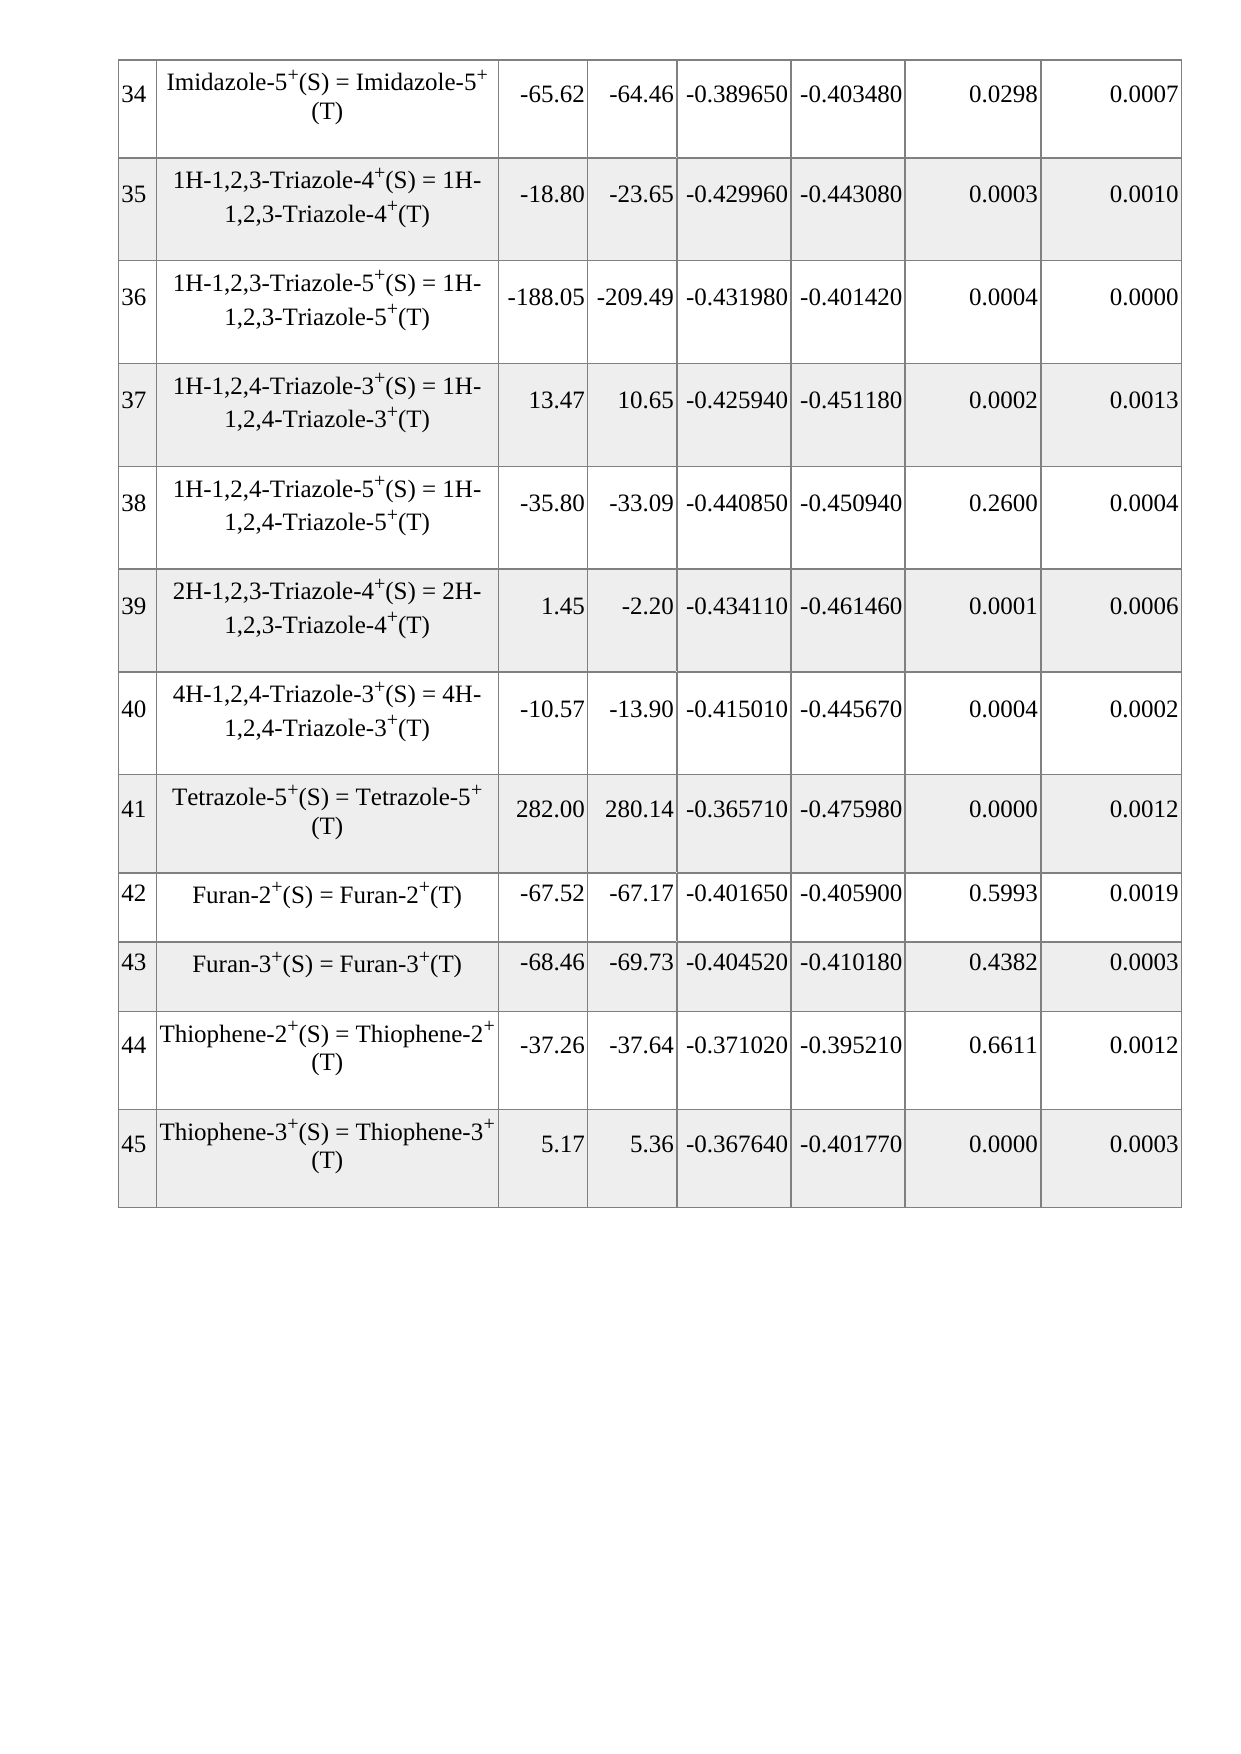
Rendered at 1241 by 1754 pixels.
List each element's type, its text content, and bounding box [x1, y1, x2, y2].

table_cell -67.52 [499, 874, 587, 941]
table_cell -209.49 [588, 261, 676, 363]
table_cell 43 [119, 943, 156, 1011]
table_cell 0.0002 [1042, 673, 1181, 774]
table_cell 0.2600 [906, 467, 1040, 568]
table_cell 39 [119, 570, 156, 671]
table_cell 0.0012 [1042, 1012, 1181, 1108]
table_cell -0.410180 [792, 943, 904, 1011]
table_cell Furan-2+(S) = Furan-2+(T) [157, 874, 498, 941]
table_cell 1H-1,2,4-Triazole-3+(S) = 1H-1,2,4-Triazole-3+(T) [157, 364, 498, 466]
table_cell 0.0007 [1042, 61, 1181, 157]
table_cell 0.0004 [1042, 467, 1181, 568]
table_cell -0.451180 [792, 364, 904, 466]
table_cell -13.90 [588, 673, 676, 774]
table_cell -68.46 [499, 943, 587, 1011]
table_cell -0.367640 [678, 1110, 790, 1207]
table_cell 45 [119, 1110, 156, 1207]
table_cell 44 [119, 1012, 156, 1108]
table_cell 0.0000 [906, 775, 1040, 872]
table_cell -0.365710 [678, 775, 790, 872]
table_cell 1H-1,2,3-Triazole-4+(S) = 1H-1,2,3-Triazole-4+(T) [157, 159, 498, 260]
table_cell 41 [119, 775, 156, 872]
table_cell 4H-1,2,4-Triazole-3+(S) = 4H-1,2,4-Triazole-3+(T) [157, 673, 498, 774]
table_cell 1H-1,2,4-Triazole-5+(S) = 1H-1,2,4-Triazole-5+(T) [157, 467, 498, 568]
table_cell 0.0298 [906, 61, 1040, 157]
table_cell -33.09 [588, 467, 676, 568]
table_cell 0.0002 [906, 364, 1040, 466]
table_cell -0.434110 [678, 570, 790, 671]
table_cell -10.57 [499, 673, 587, 774]
table_cell -0.395210 [792, 1012, 904, 1108]
table_cell Imidazole-5+(S) = Imidazole-5+(T) [157, 61, 498, 157]
table_cell 35 [119, 159, 156, 260]
table_cell -0.443080 [792, 159, 904, 260]
table_cell 10.65 [588, 364, 676, 466]
table_cell -0.450940 [792, 467, 904, 568]
table_cell 0.0012 [1042, 775, 1181, 872]
table_cell 0.5993 [906, 874, 1040, 941]
table_cell -37.64 [588, 1012, 676, 1108]
table_cell -0.440850 [678, 467, 790, 568]
table_cell -0.405900 [792, 874, 904, 941]
table_cell -0.401650 [678, 874, 790, 941]
table_cell -0.425940 [678, 364, 790, 466]
table_cell -35.80 [499, 467, 587, 568]
table_cell -188.05 [499, 261, 587, 363]
table_cell -0.403480 [792, 61, 904, 157]
table_cell 13.47 [499, 364, 587, 466]
table_cell -67.17 [588, 874, 676, 941]
table_cell Furan-3+(S) = Furan-3+(T) [157, 943, 498, 1011]
table_cell -64.46 [588, 61, 676, 157]
table_cell 1.45 [499, 570, 587, 671]
table_cell 38 [119, 467, 156, 568]
table_cell 0.0003 [906, 159, 1040, 260]
table_cell 0.0000 [1042, 261, 1181, 363]
table_cell 36 [119, 261, 156, 363]
table_cell 34 [119, 61, 156, 157]
table_cell -0.404520 [678, 943, 790, 1011]
table_cell -0.401770 [792, 1110, 904, 1207]
table_cell 40 [119, 673, 156, 774]
table_cell 0.0003 [1042, 1110, 1181, 1207]
table_cell 1H-1,2,3-Triazole-5+(S) = 1H-1,2,3-Triazole-5+(T) [157, 261, 498, 363]
table_cell 0.0004 [906, 673, 1040, 774]
table_cell -23.65 [588, 159, 676, 260]
table_cell 0.0003 [1042, 943, 1181, 1011]
table_cell -0.431980 [678, 261, 790, 363]
table_cell 0.0004 [906, 261, 1040, 363]
table_cell -18.80 [499, 159, 587, 260]
table_cell 0.0019 [1042, 874, 1181, 941]
table_cell -2.20 [588, 570, 676, 671]
table_cell -0.429960 [678, 159, 790, 260]
table_cell 0.6611 [906, 1012, 1040, 1108]
table_cell -65.62 [499, 61, 587, 157]
table_cell 42 [119, 874, 156, 941]
table_cell 0.0010 [1042, 159, 1181, 260]
table_cell 0.4382 [906, 943, 1040, 1011]
table_cell -0.415010 [678, 673, 790, 774]
table_cell 282.00 [499, 775, 587, 872]
table_cell -0.389650 [678, 61, 790, 157]
table_cell 2H-1,2,3-Triazole-4+(S) = 2H-1,2,3-Triazole-4+(T) [157, 570, 498, 671]
table_cell 5.17 [499, 1110, 587, 1207]
table_cell 0.0006 [1042, 570, 1181, 671]
table_cell -0.371020 [678, 1012, 790, 1108]
table_cell Thiophene-2+(S) = Thiophene-2+(T) [157, 1012, 498, 1108]
table_cell -0.445670 [792, 673, 904, 774]
table_cell Tetrazole-5+(S) = Tetrazole-5+(T) [157, 775, 498, 872]
table_cell -0.401420 [792, 261, 904, 363]
table_cell Thiophene-3+(S) = Thiophene-3+(T) [157, 1110, 498, 1207]
table_cell 0.0001 [906, 570, 1040, 671]
table_cell -0.461460 [792, 570, 904, 671]
table_cell 0.0013 [1042, 364, 1181, 466]
table_cell 37 [119, 364, 156, 466]
table_cell -0.475980 [792, 775, 904, 872]
table_cell 0.0000 [906, 1110, 1040, 1207]
table_cell -37.26 [499, 1012, 587, 1108]
table_cell -69.73 [588, 943, 676, 1011]
table_cell 280.14 [588, 775, 676, 872]
table_cell 5.36 [588, 1110, 676, 1207]
